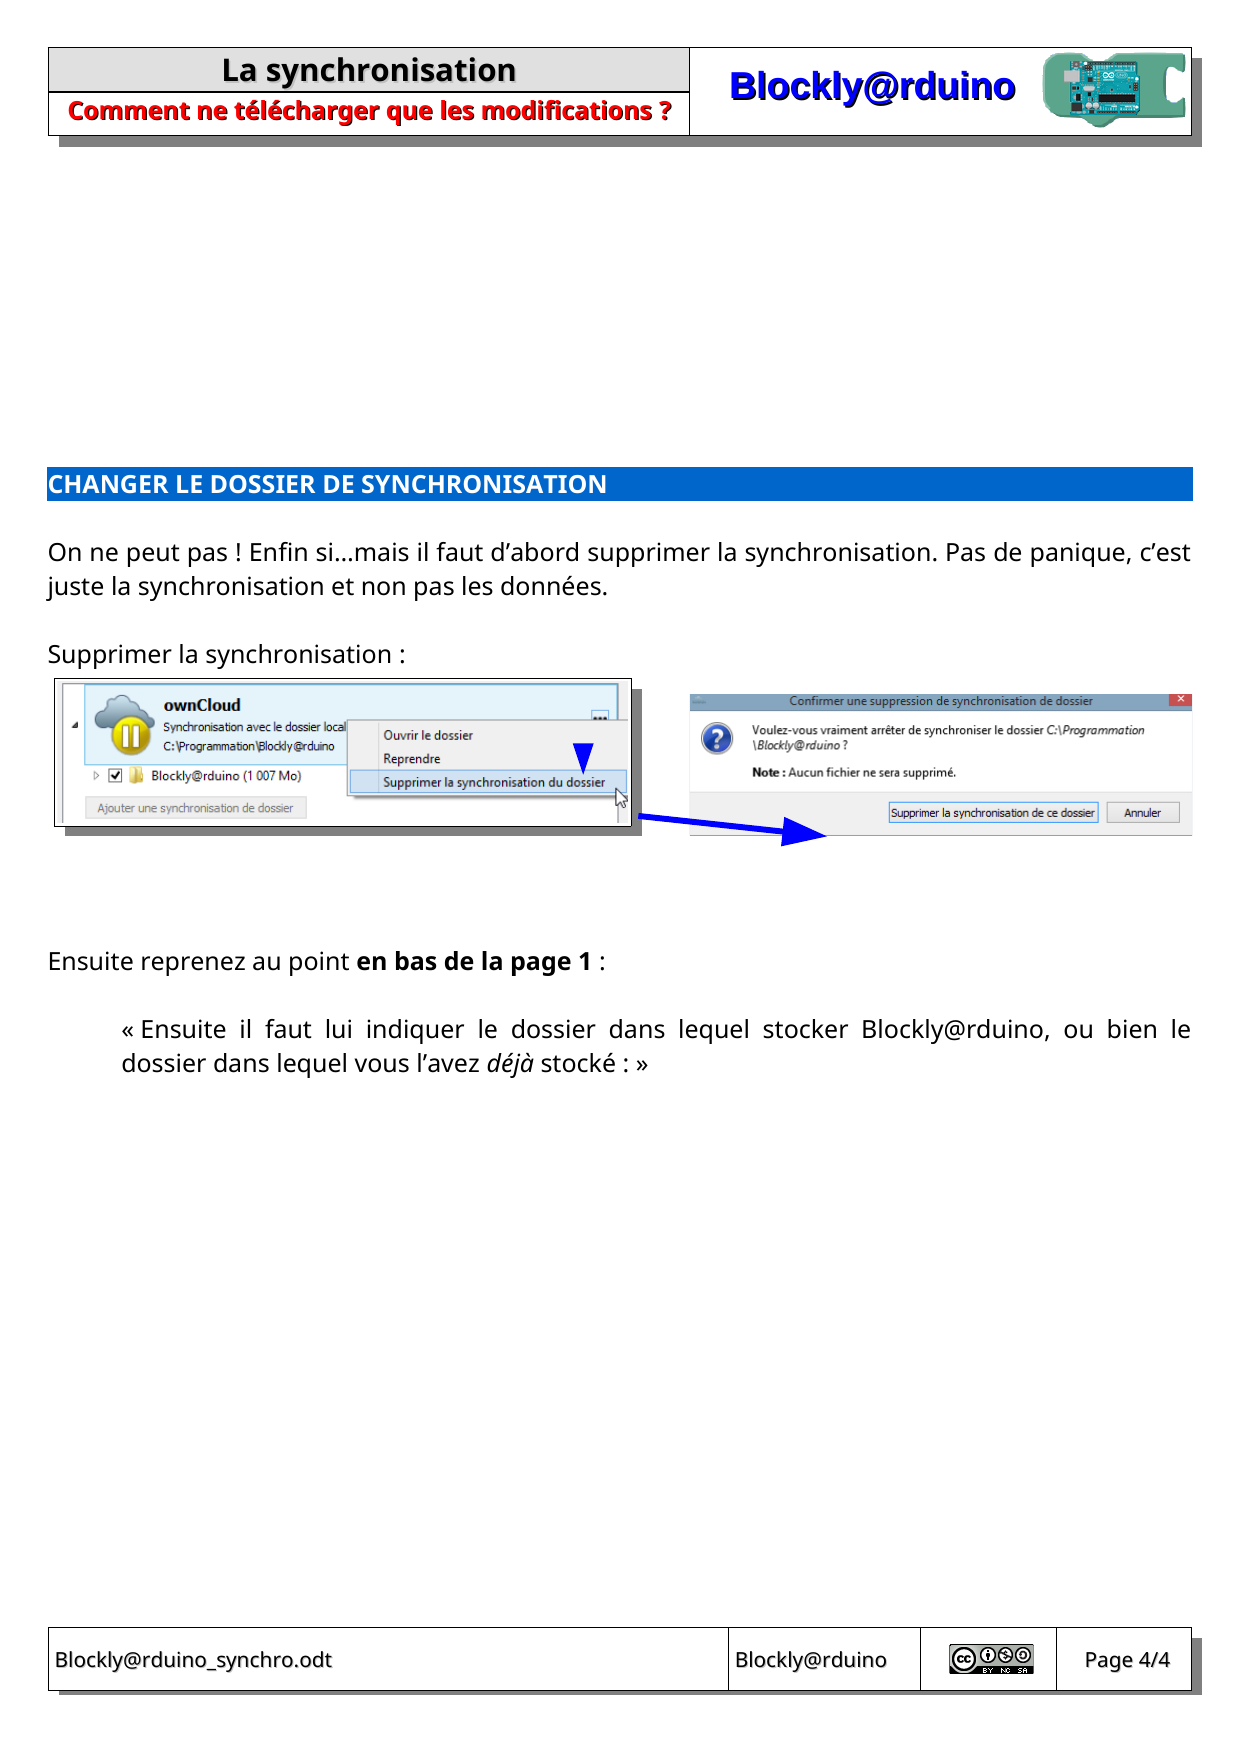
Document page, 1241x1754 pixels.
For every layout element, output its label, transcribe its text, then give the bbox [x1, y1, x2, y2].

text CHANGER LE DOSSIER DE SYNCHRONISATION [47, 467, 1193, 501]
picture [949, 1644, 1034, 1674]
text Ensuite reprenez au point en bas de la page 1 : [47, 944, 1193, 978]
picture [689, 694, 1193, 836]
text On ne peut pas ! Enfin si…mais il faut d’abord supprimer la synchronisation. Pas de panique, c’est juste la synchronisation et non pas les données. [47, 535, 1193, 603]
text Supprimer la synchronisation : [47, 637, 1193, 671]
text « Ensuite il faut lui indiquer le dossier dans lequel stocker Blockly@rduino, ou bien le dossier dans lequel vous l’avez déjà stocké : » [121, 1012, 1193, 1080]
picture [689, 825, 782, 836]
picture [1040, 49, 1188, 129]
picture [57, 681, 628, 823]
